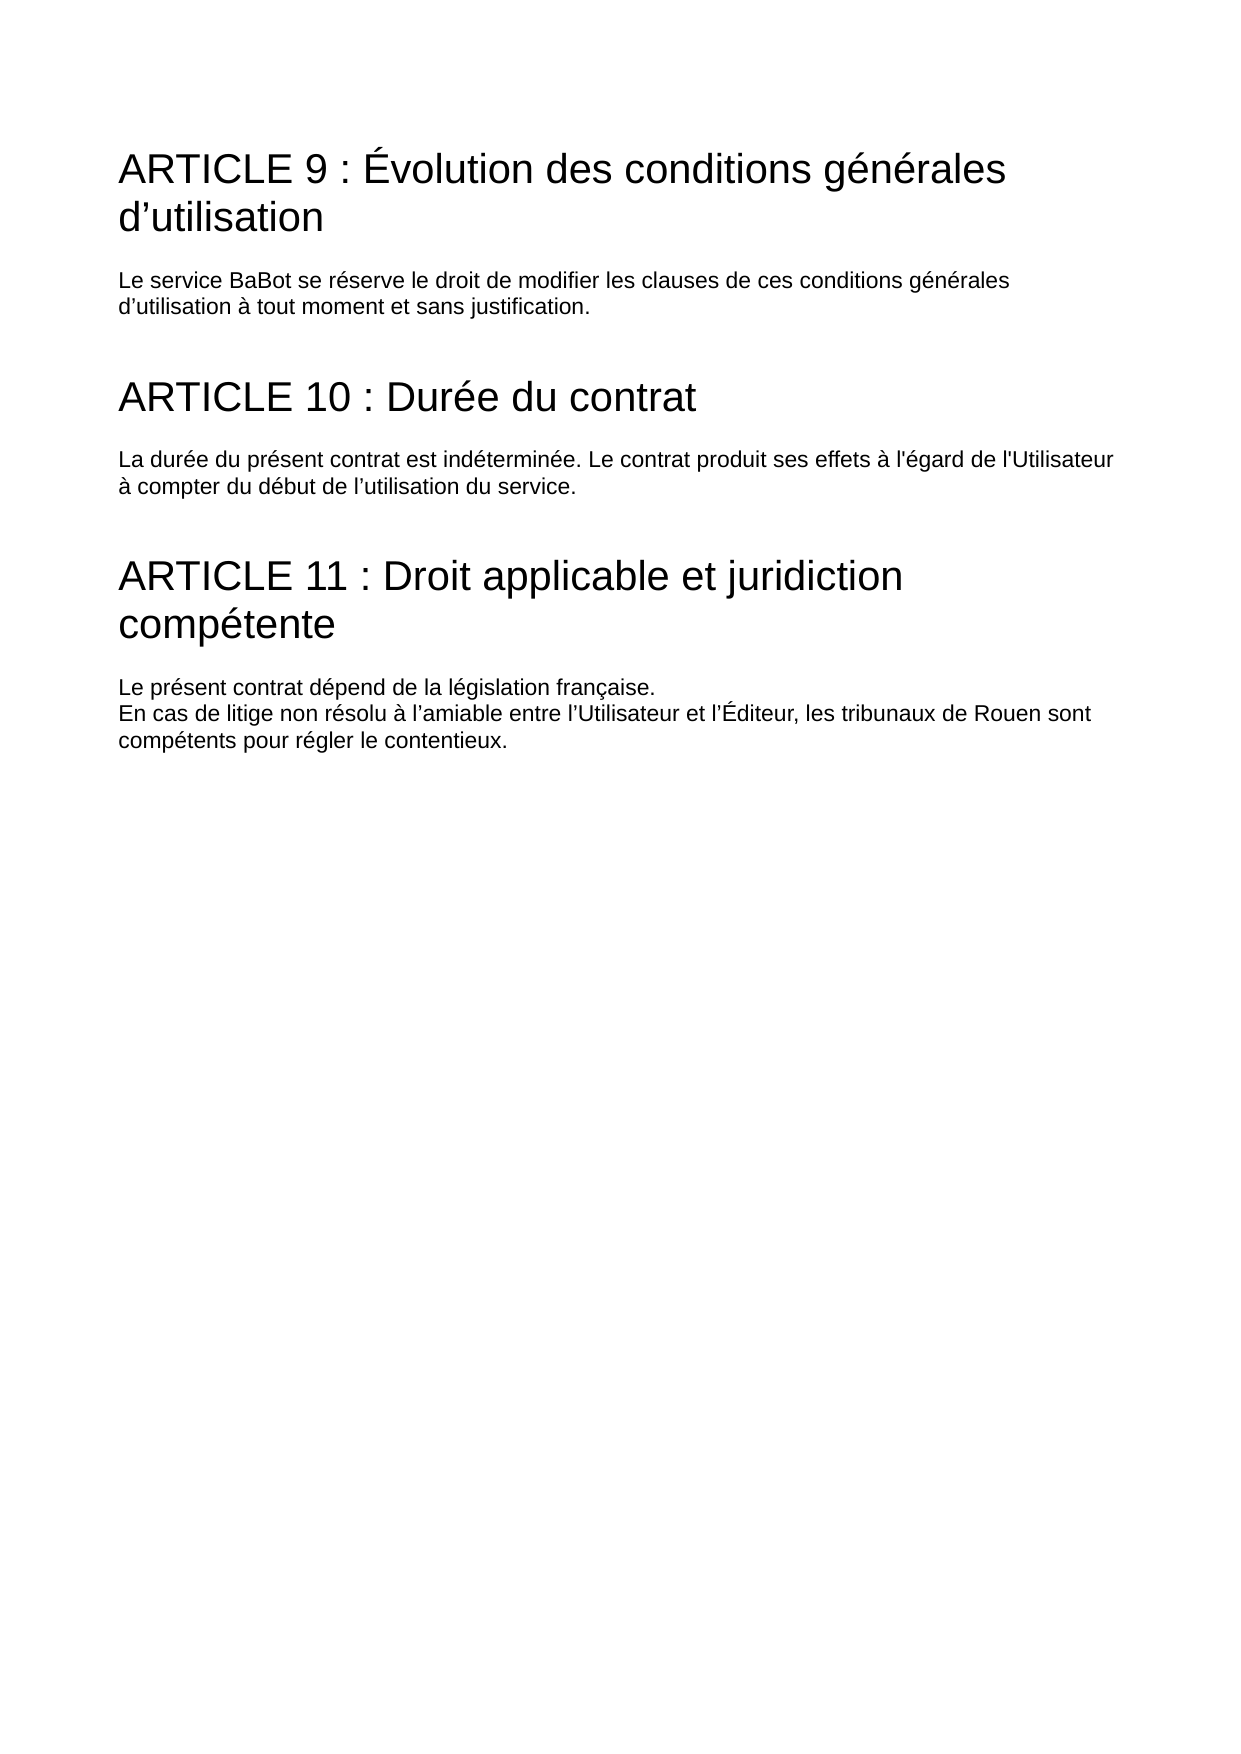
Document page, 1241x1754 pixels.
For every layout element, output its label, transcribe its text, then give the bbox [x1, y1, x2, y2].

subtitle ARTICLE 10 : Durée du contrat [118, 372, 1122, 420]
subtitle ARTICLE 9 : Évolution des conditions générales d’utilisation [118, 144, 1122, 240]
subtitle ARTICLE 11 : Droit applicable et juridiction compétente [118, 552, 1122, 648]
text Le présent contrat dépend de la législation française. [118, 674, 1122, 700]
text La durée du présent contrat est indéterminée. Le contrat produit ses effets à l'égard de l'Utilisateur à compter du début de l’utilisation du service. [118, 446, 1122, 499]
text Le service BaBot se réserve le droit de modifier les clauses de ces conditions générales d’utilisation à tout moment et sans justification. [118, 267, 1122, 319]
text En cas de litige non résolu à l’amiable entre l’Utilisateur et l’Éditeur, les tribunaux de Rouen sont compétents pour régler le contentieux. [118, 700, 1122, 753]
